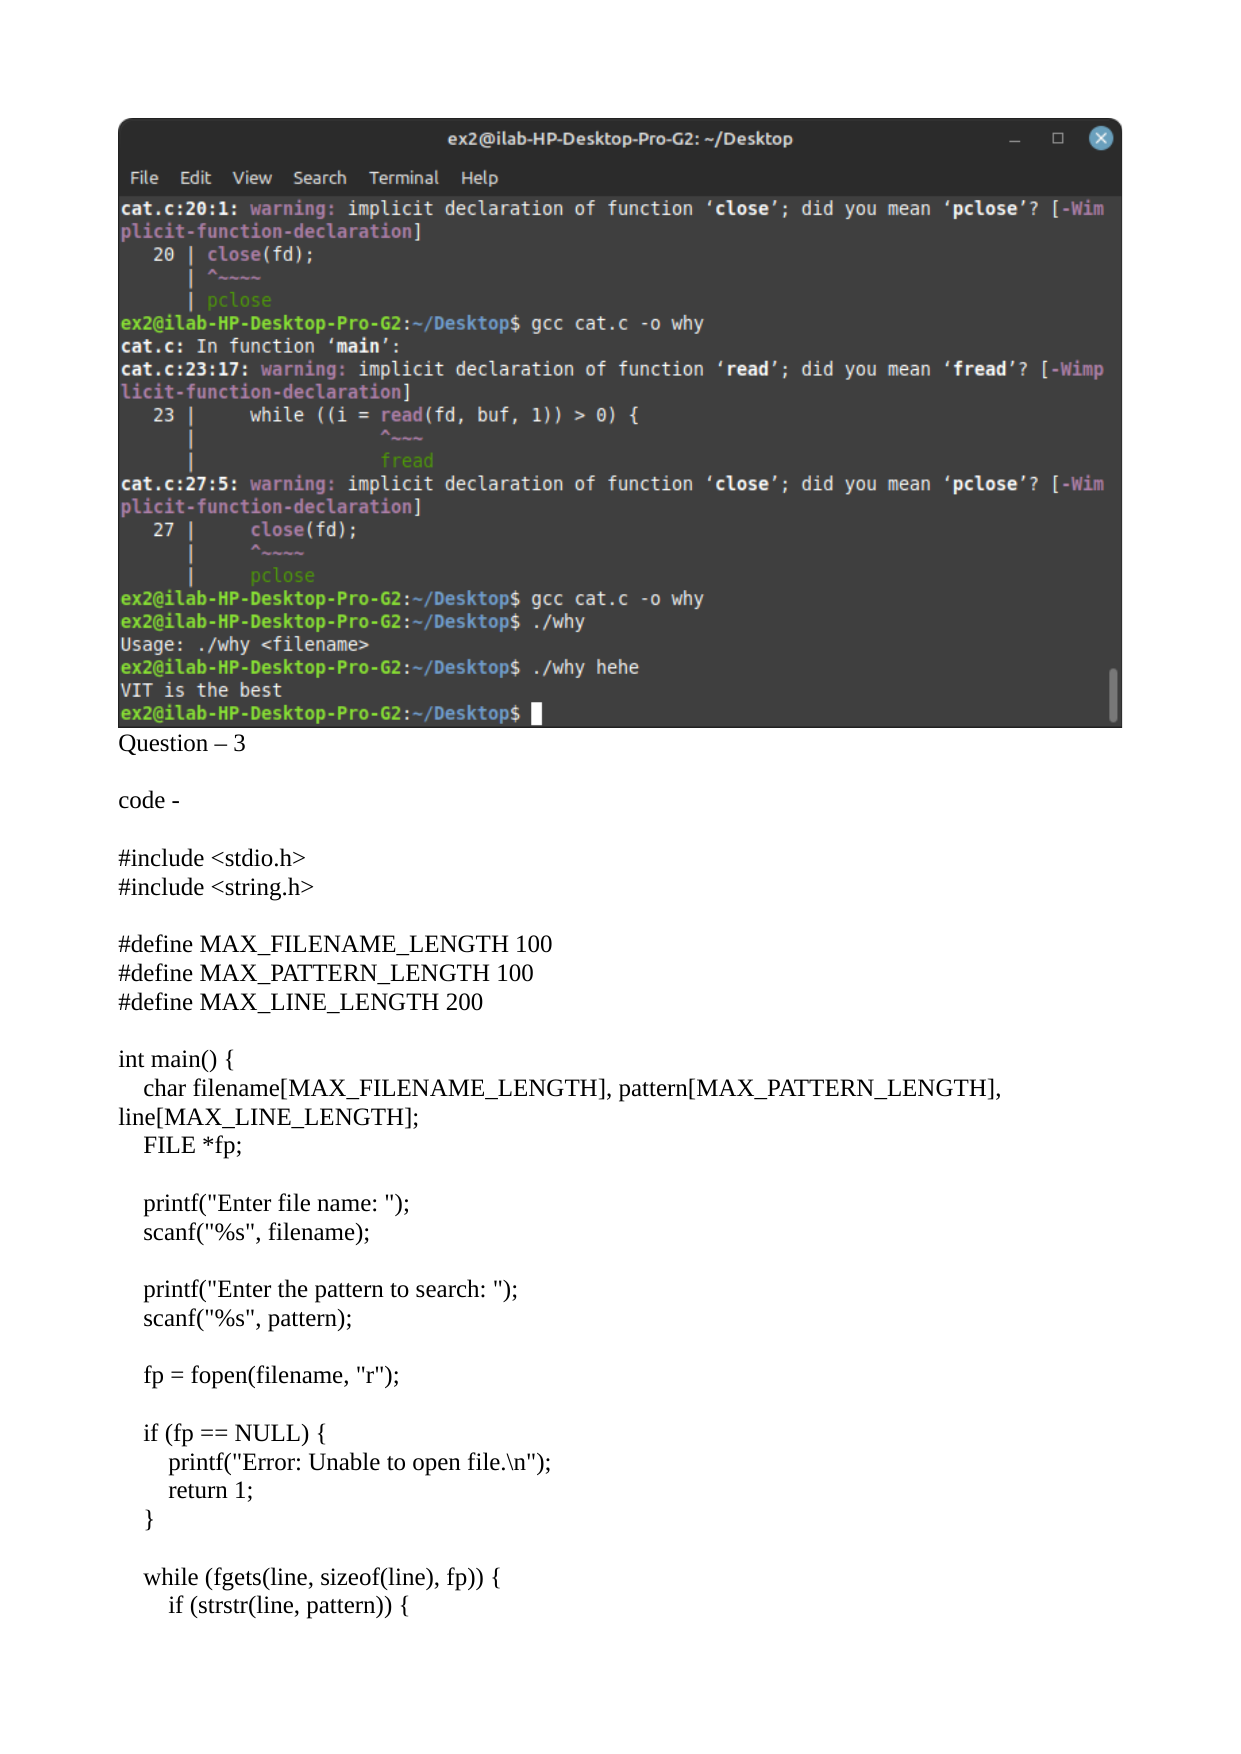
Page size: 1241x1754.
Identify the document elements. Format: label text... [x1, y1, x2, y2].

text int main() { [118, 1044, 1122, 1073]
text #include <string.h> [118, 872, 1122, 901]
text Question – 3 [118, 728, 1122, 757]
text scanf("%s", filename); [118, 1217, 1122, 1246]
text code - [118, 786, 1122, 814]
text scanf("%s", pattern); [118, 1303, 1122, 1332]
text if (strstr(line, pattern)) { [118, 1591, 1122, 1619]
text #define MAX_LINE_LENGTH 200 [118, 987, 1122, 1016]
text printf("Enter the pattern to search: "); [118, 1274, 1122, 1303]
text printf("Error: Unable to open file.\n"); [118, 1447, 1122, 1476]
text } [118, 1504, 1122, 1533]
text #define MAX_PATTERN_LENGTH 100 [118, 958, 1122, 987]
text FILE *fp; [118, 1131, 1122, 1159]
text fp = fopen(filename, "r"); [118, 1361, 1122, 1389]
text if (fp == NULL) { [118, 1418, 1122, 1447]
text #define MAX_FILENAME_LENGTH 100 [118, 929, 1122, 958]
text while (fgets(line, sizeof(line), fp)) { [118, 1562, 1122, 1591]
text char filename[MAX_FILENAME_LENGTH], pattern[MAX_PATTERN_LENGTH], line[MAX_LINE_LENGTH]; [118, 1073, 1122, 1131]
picture [118, 118, 1123, 728]
text #include <stdio.h> [118, 843, 1122, 872]
text printf("Enter file name: "); [118, 1188, 1122, 1217]
text return 1; [118, 1476, 1122, 1504]
